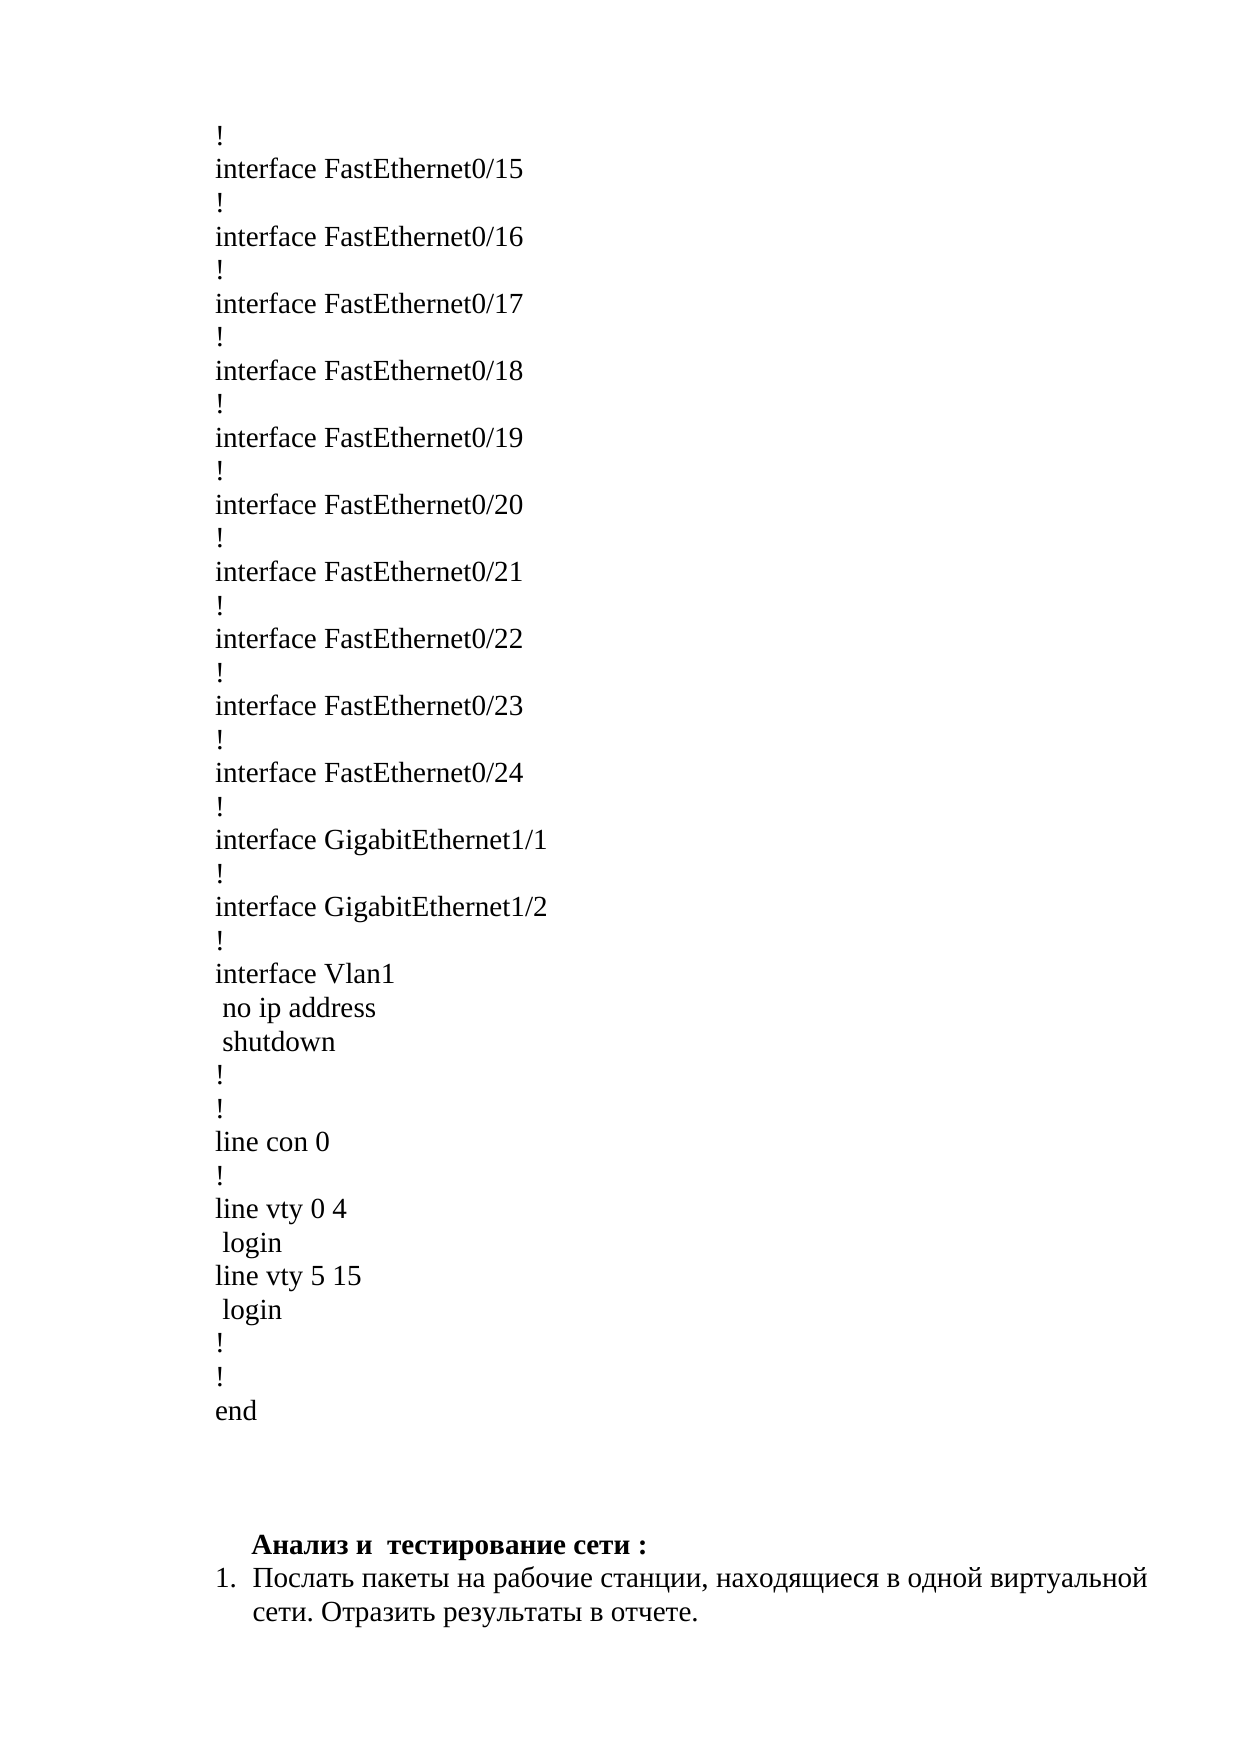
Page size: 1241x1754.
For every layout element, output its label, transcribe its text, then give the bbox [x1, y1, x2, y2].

text ! [215, 185, 1152, 219]
text login [215, 1292, 1152, 1326]
text ! [215, 1359, 1152, 1393]
text ! [215, 722, 1152, 755]
text interface FastEthernet0/16 [215, 219, 1152, 252]
text interface Vlan1 [215, 957, 1152, 990]
text interface FastEthernet0/20 [215, 487, 1152, 521]
text interface FastEthernet0/24 [215, 755, 1152, 789]
text interface FastEthernet0/21 [215, 554, 1152, 588]
text line vty 5 15 [215, 1258, 1152, 1292]
text line con 0 [215, 1124, 1152, 1158]
text ! [215, 856, 1152, 889]
text Анализ и тестирование сети : [177, 1527, 1152, 1560]
text interface FastEthernet0/15 [215, 152, 1152, 185]
text interface FastEthernet0/18 [215, 353, 1152, 386]
text no ip address [215, 990, 1152, 1024]
text interface FastEthernet0/23 [215, 688, 1152, 722]
text ! [215, 319, 1152, 353]
text login [215, 1225, 1152, 1258]
text interface FastEthernet0/17 [215, 286, 1152, 319]
text ! [215, 1057, 1152, 1091]
text ! [215, 453, 1152, 487]
text ! [215, 789, 1152, 822]
text ! [215, 386, 1152, 420]
text ! [215, 1091, 1152, 1124]
text ! [215, 521, 1152, 554]
text interface FastEthernet0/19 [215, 420, 1152, 453]
text line vty 0 4 [215, 1191, 1152, 1225]
text ! [215, 252, 1152, 286]
text ! [215, 118, 1152, 152]
text shutdown [215, 1024, 1152, 1057]
text interface GigabitEthernet1/2 [215, 889, 1152, 923]
text ! [215, 923, 1152, 957]
text ! [215, 1326, 1152, 1359]
text interface FastEthernet0/22 [215, 621, 1152, 655]
text interface GigabitEthernet1/1 [215, 822, 1152, 856]
text end [215, 1393, 1152, 1426]
text ! [215, 655, 1152, 688]
list Послать пакеты на рабочие станции, находящиеся в одной виртуальной сети. Отразить результаты в отчете. [215, 1560, 1152, 1627]
text ! [215, 1158, 1152, 1191]
text ! [215, 588, 1152, 621]
